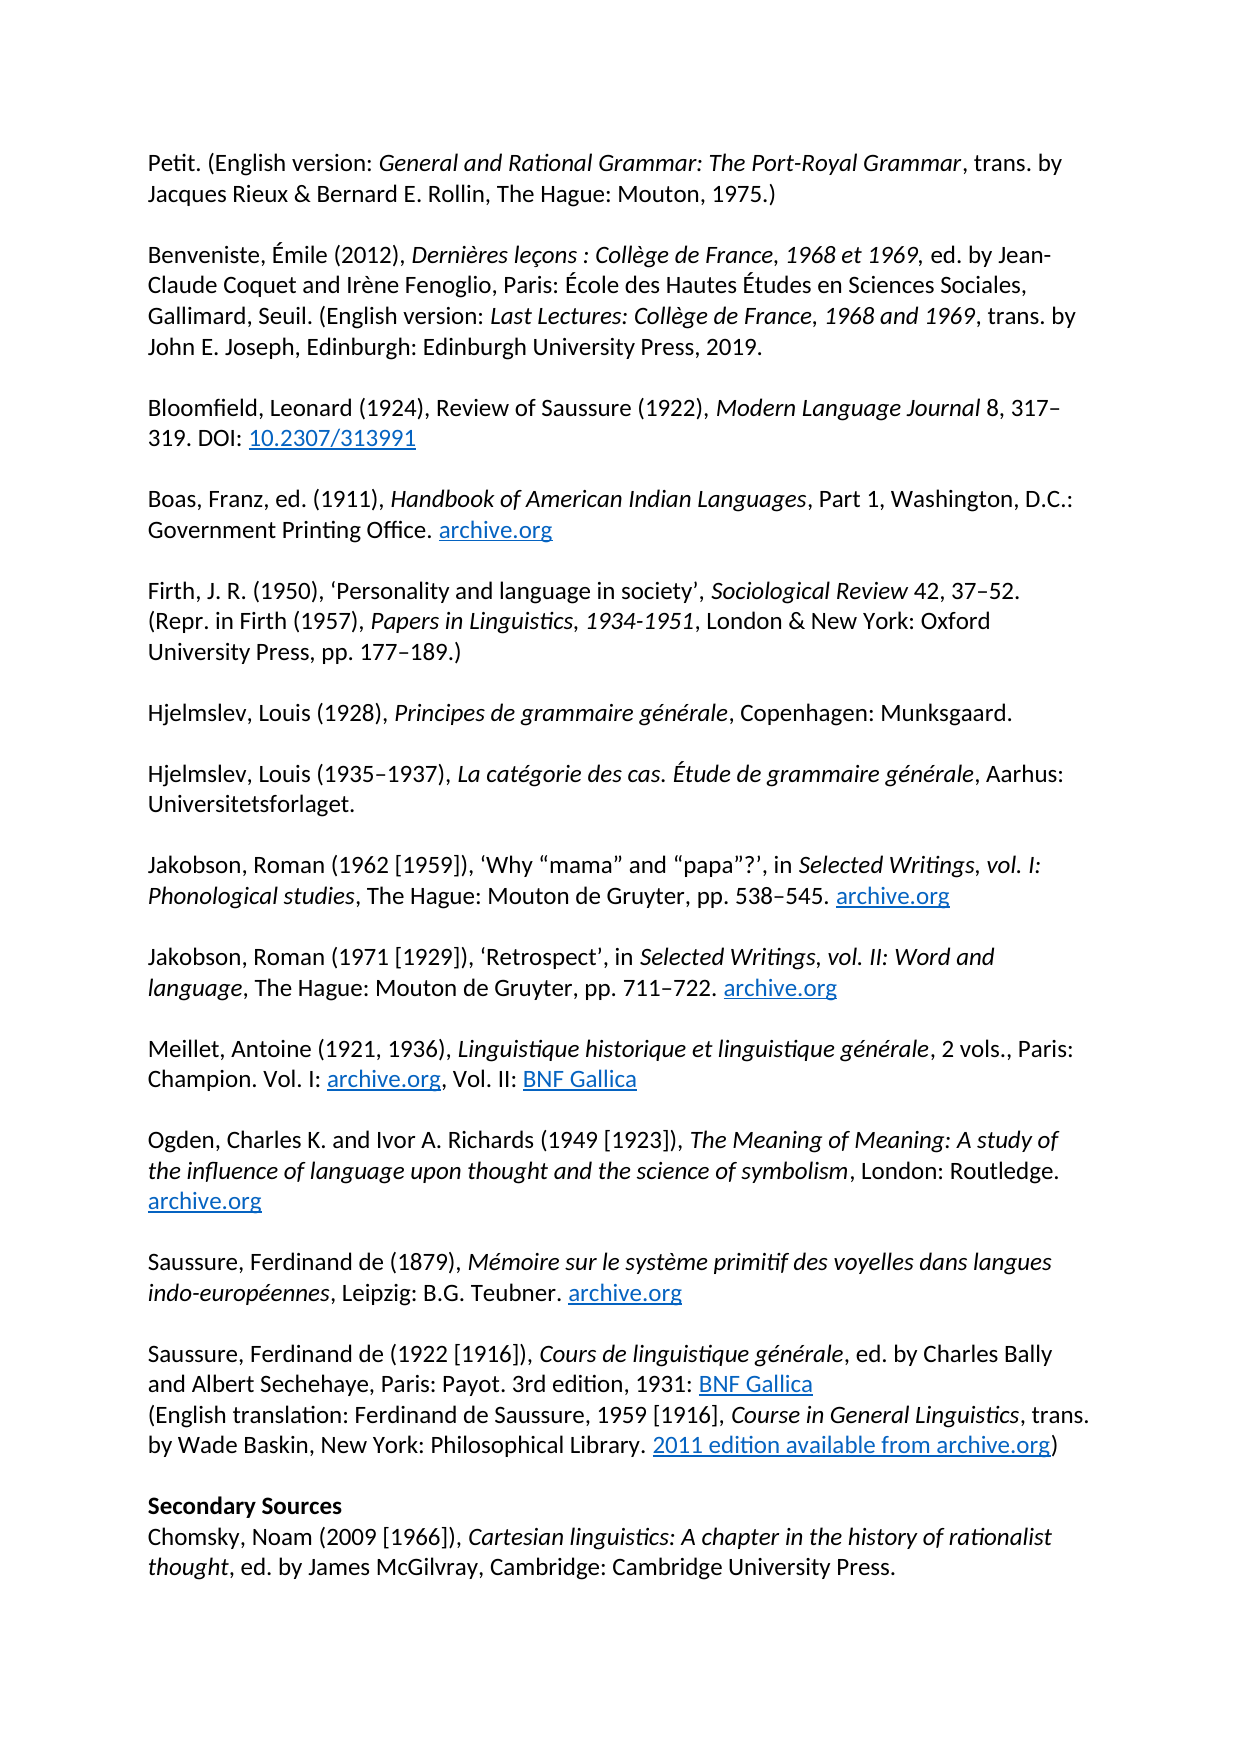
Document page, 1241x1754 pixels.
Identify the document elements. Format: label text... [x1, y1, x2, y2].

text Bloomfield, Leonard (1924), Review of Saussure (1922), Modern Language Journal 8, 317–319. DOI: 10.2307/313991 [148, 392, 1093, 453]
text Saussure, Ferdinand de (1879), Mémoire sur le système primitif des voyelles dans langues indo-européennes, Leipzig: B.G. Teubner. archive.org [148, 1246, 1093, 1307]
text Firth, J. R. (1950), ‘Personality and language in society’, Sociological Review 42, 37–52. (Repr. in Firth (1957), Papers in Linguistics, 1934-1951, London & New York: Oxford University Press, pp. 177–189.) [148, 575, 1093, 666]
text Boas, Franz, ed. (1911), Handbook of American Indian Languages, Part 1, Washington, D.C.: Government Printing Office. archive.org [148, 483, 1093, 544]
text Jakobson, Roman (1971 [1929]), ‘Retrospect’, in Selected Writings, vol. II: Word and language, The Hague: Mouton de Gruyter, pp. 711–722. archive.org [148, 941, 1093, 1002]
text Hjelmslev, Louis (1935–1937), La catégorie des cas. Étude de grammaire générale, Aarhus: Universitetsforlaget. [148, 758, 1093, 819]
text Secondary Sources [148, 1491, 1093, 1521]
text Petit. (English version: General and Rational Grammar: The Port-Royal Grammar, trans. by Jacques Rieux & Bernard E. Rollin, The Hague: Mouton, 1975.) [148, 148, 1093, 209]
text Benveniste, Émile (2012), Dernières leçons : Collège de France, 1968 et 1969, ed. by Jean-Claude Coquet and Irène Fenoglio, Paris: École des Hautes Études en Sciences Sociales, Gallimard, Seuil. (English version: Last Lectures: Collège de France, 1968 and 1969, trans. by John E. Joseph, Edinburgh: Edinburgh University Press, 2019. [148, 239, 1093, 361]
text Hjelmslev, Louis (1928), Principes de grammaire générale, Copenhagen: Munksgaard. [148, 697, 1093, 727]
text Saussure, Ferdinand de (1922 [1916]), Cours de linguistique générale, ed. by Charles Bally and Albert Sechehaye, Paris: Payot. 3rd edition, 1931: BNF Gallica (English translation: Ferdinand de Saussure, 1959 [1916], Course in General Linguistics, trans. by Wade Baskin, New York: Philosophical Library. 2011 edition available from archive.org) [148, 1338, 1093, 1460]
text Chomsky, Noam (2009 [1966]), Cartesian linguistics: A chapter in the history of rationalist thought, ed. by James McGilvray, Cambridge: Cambridge University Press. [148, 1521, 1093, 1582]
text Jakobson, Roman (1962 [1959]), ‘Why “mama” and “papa”?’, in Selected Writings, vol. I: Phonological studies, The Hague: Mouton de Gruyter, pp. 538–545. archive.org [148, 849, 1093, 911]
text Meillet, Antoine (1921, 1936), Linguistique historique et linguistique générale, 2 vols., Paris: Champion. Vol. I: archive.org, Vol. II: BNF Gallica [148, 1033, 1093, 1094]
text Ogden, Charles K. and Ivor A. Richards (1949 [1923]), The Meaning of Meaning: A study of the influence of language upon thought and the science of symbolism, London: Routledge. archive.org [148, 1124, 1093, 1216]
